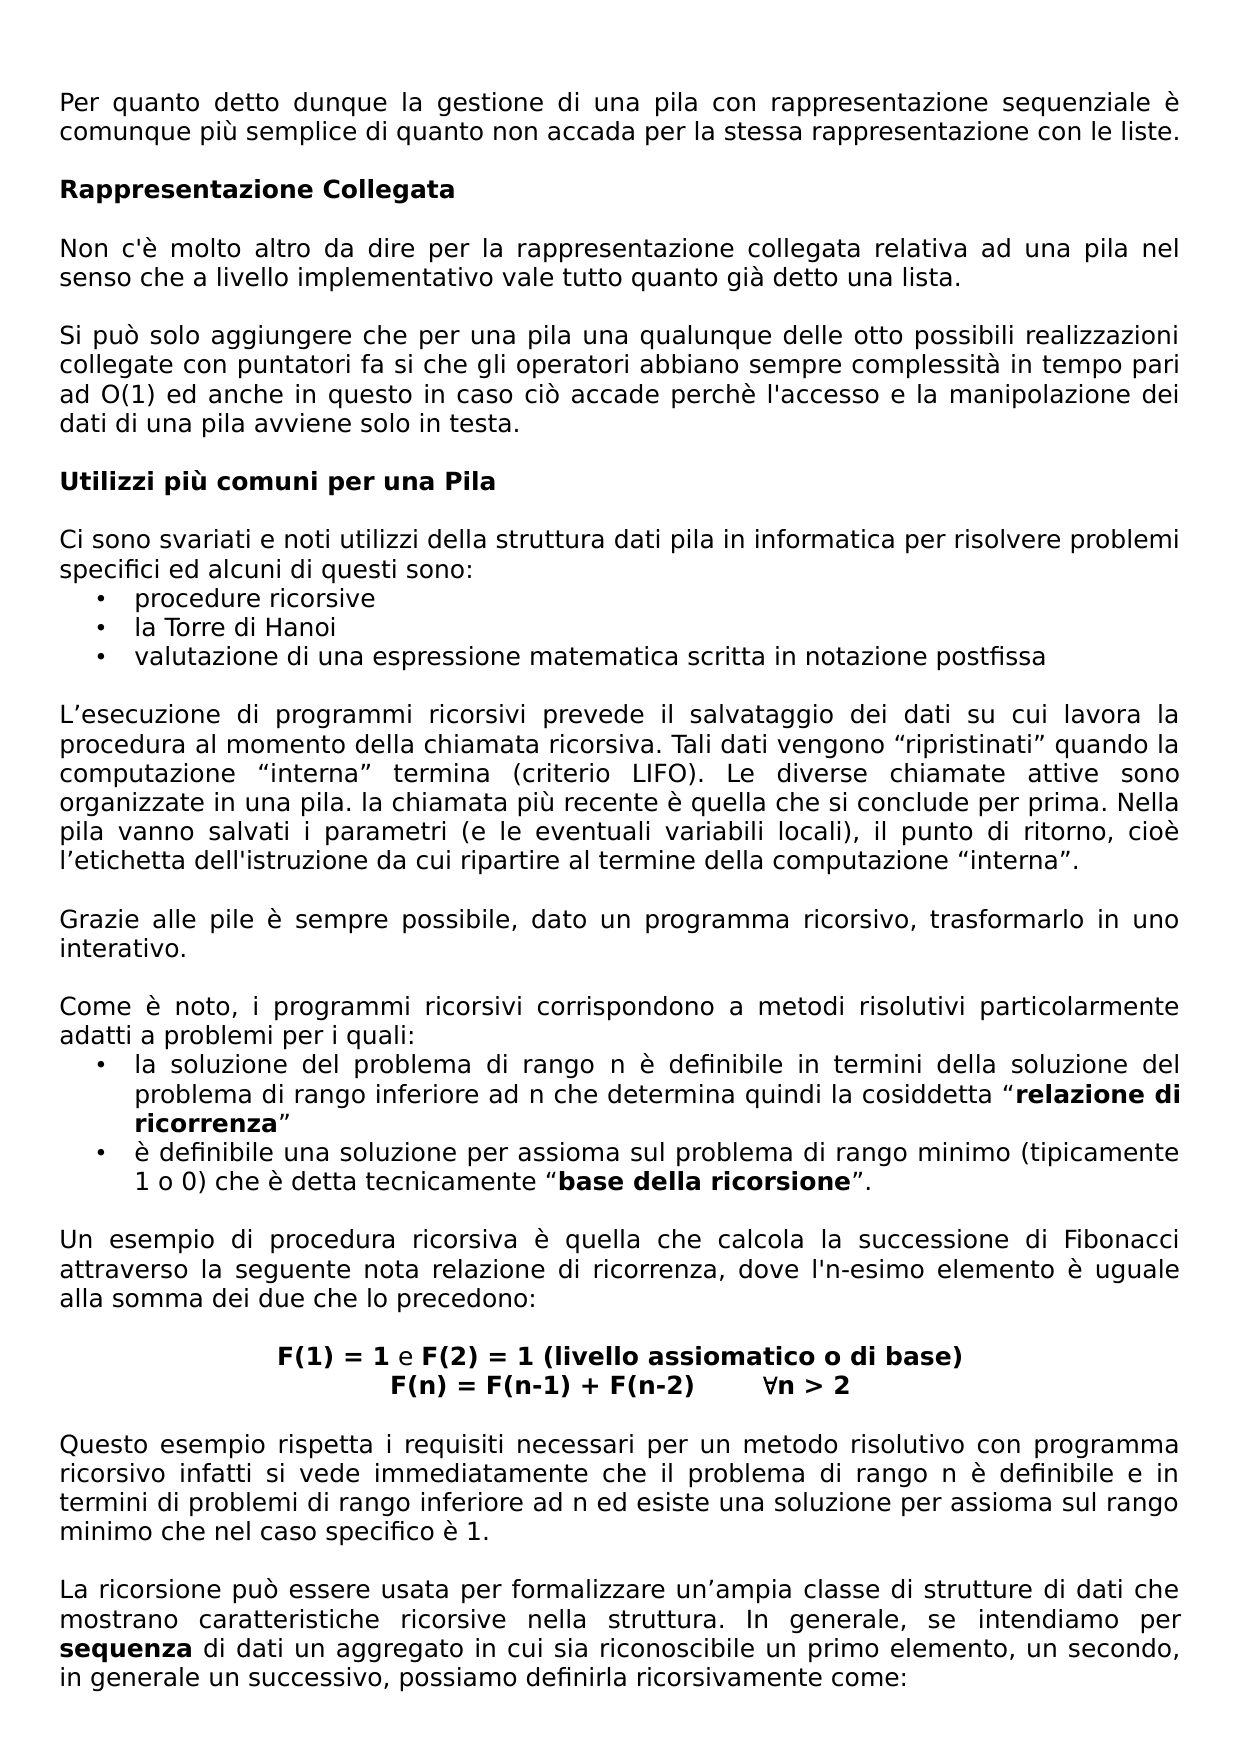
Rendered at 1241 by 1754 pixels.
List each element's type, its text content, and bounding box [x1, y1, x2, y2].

text F(n) = F(n-1) + F(n-2) "n > 2 [59, 1372, 1181, 1401]
list procedure ricorsive [97, 584, 1181, 613]
text Si può solo aggiungere che per una pila una qualunque delle otto possibili realizzazioni collegate con puntatori fa si che gli operatori abbiano sempre complessità in tempo pari ad O(1) ed anche in questo in caso ciò accade perchè l'accesso e la manipolazione dei dati di una pila avviene solo in testa. [59, 322, 1181, 438]
text Utilizzi più comuni per una Pila [59, 467, 1181, 497]
text Un esempio di procedura ricorsiva è quella che calcola la successione di Fibonacci attraverso la seguente nota relazione di ricorrenza, dove l'n-esimo elemento è uguale alla somma dei due che lo precedono: [59, 1226, 1181, 1313]
list la soluzione del problema di rango n è definibile in termini della soluzione del problema di rango inferiore ad n che determina quindi la cosiddetta “relazione di ricorrenza” [97, 1051, 1181, 1138]
text Questo esempio rispetta i requisiti necessari per un metodo risolutivo con programma ricorsivo infatti si vede immediatamente che il problema di rango n è definibile e in termini di problemi di rango inferiore ad n ed esiste una soluzione per assioma sul rango minimo che nel caso specifico è 1. [59, 1430, 1181, 1547]
text L’esecuzione di programmi ricorsivi prevede il salvataggio dei dati su cui lavora la procedura al momento della chiamata ricorsiva. Tali dati vengono “ripristinati” quando la computazione “interna” termina (criterio LIFO). Le diverse chiamate attive sono organizzate in una pila. la chiamata più recente è quella che si conclude per prima. Nella pila vanno salvati i parametri (e le eventuali variabili locali), il punto di ritorno, cioè l’etichetta dell'istruzione da cui ripartire al termine della computazione “interna”. [59, 701, 1181, 876]
text Rappresentazione Collegata [59, 176, 1181, 205]
text Ci sono svariati e noti utilizzi della struttura dati pila in informatica per risolvere problemi specifici ed alcuni di questi sono: [59, 526, 1181, 584]
text La ricorsione può essere usata per formalizzare un’ampia classe di strutture di dati che mostrano caratteristiche ricorsive nella struttura. In generale, se intendiamo per sequenza di dati un aggregato in cui sia riconoscibile un primo elemento, un secondo, in generale un successivo, possiamo definirla ricorsivamente come: [59, 1576, 1181, 1692]
text Non c'è molto altro da dire per la rappresentazione collegata relativa ad una pila nel senso che a livello implementativo vale tutto quanto già detto una lista. [59, 234, 1181, 292]
text Come è noto, i programmi ricorsivi corrispondono a metodi risolutivi particolarmente adatti a problemi per i quali: [59, 992, 1181, 1051]
text Per quanto detto dunque la gestione di una pila con rappresentazione sequenziale è comunque più semplice di quanto non accada per la stessa rappresentazione con le liste. [59, 88, 1181, 147]
list valutazione di una espressione matematica scritta in notazione postfissa [97, 642, 1181, 672]
text Grazie alle pile è sempre possibile, dato un programma ricorsivo, trasformarlo in uno interativo. [59, 905, 1181, 963]
list la Torre di Hanoi [97, 613, 1181, 642]
text F(1) = 1 e F(2) = 1 (livello assiomatico o di base) [59, 1342, 1181, 1372]
list è definibile una soluzione per assioma sul problema di rango minimo (tipicamente 1 o 0) che è detta tecnicamente “base della ricorsione”. [97, 1138, 1181, 1197]
